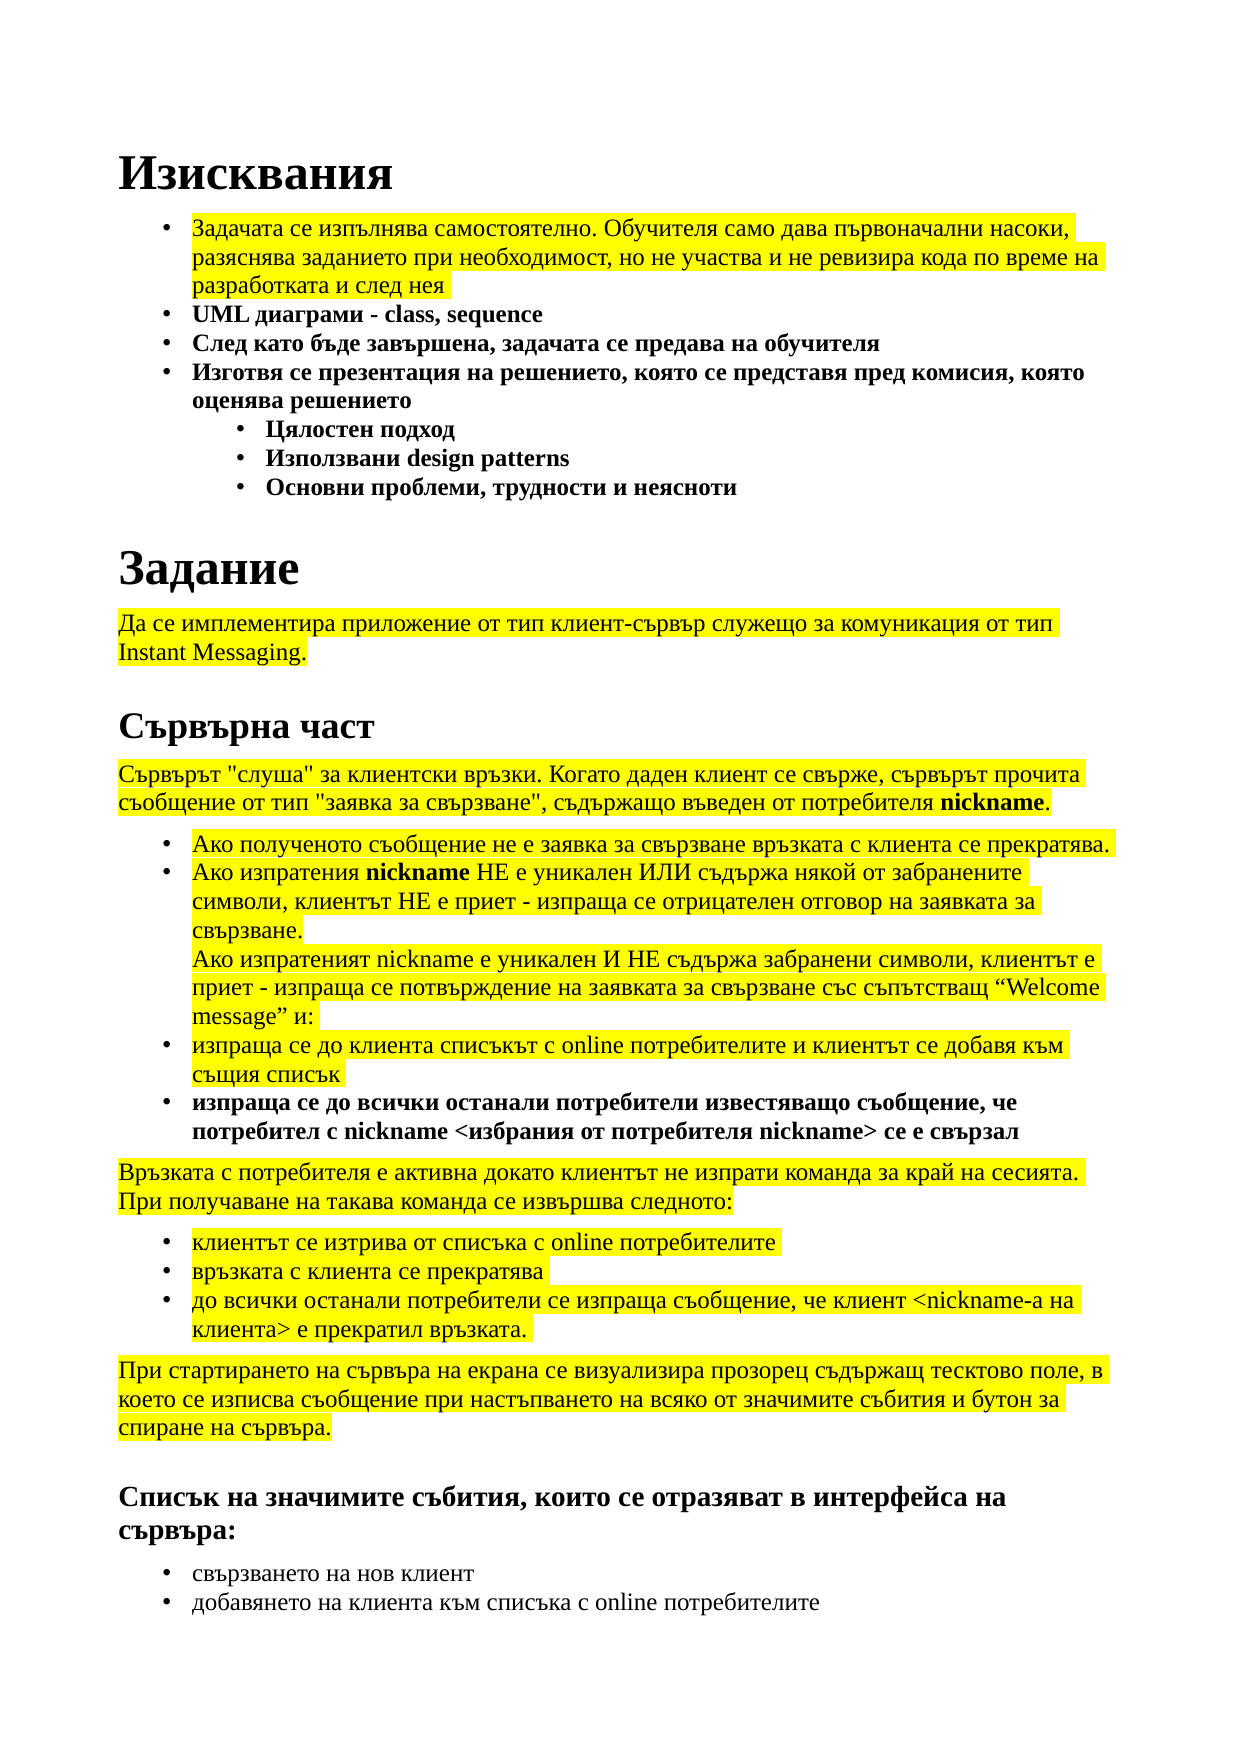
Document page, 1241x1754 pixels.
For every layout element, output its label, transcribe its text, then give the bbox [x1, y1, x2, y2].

list клиентът се изтрива от списъка с online потребителите [162, 1227, 1122, 1256]
list Използвани design patterns [236, 443, 1122, 472]
subtitle Задание [118, 538, 1122, 596]
list Цялостен подход [236, 414, 1122, 443]
list изпраща се до всички останали потребители известяващо съобщение, че потребител с nickname <избрания от потребителя nickname> се е свързал [162, 1087, 1122, 1145]
subtitle Списък на значимите събития, които се отразяват в интерфейса на сървъра: [118, 1479, 1122, 1546]
text При стартирането на сървъра на екрана се визуализира прозорец съдържащ тесктово поле, в което се изписва съобщение при настъпването на всяко от значимите събития и бутон за спиране на сървъра. [118, 1355, 1122, 1441]
list връзката с клиента се прекратява [162, 1256, 1122, 1285]
list добавянето на клиента към списъка с online потребителите [162, 1587, 1122, 1616]
list до всички останали потребители се изпраща съобщение, че клиент <nickname-а на клиента> е прекратил връзката. [162, 1285, 1122, 1342]
text Да се имплементира приложение от тип клиент-сървър служещо за комуникация от тип Instant Messaging. [118, 608, 1122, 666]
text Връзката с потребителя е активна докато клиентът не изпрати команда за край на сесията. При получаване на такава команда се извършва следното: [118, 1157, 1122, 1215]
subtitle Сървърна част [118, 703, 1122, 746]
list Задачата се изпълнява самостоятелно. Обучителя само дава първоначални насоки, разяснява заданието при необходимост, но не участва и не ревизира кода по време на разработката и след нея [162, 213, 1122, 299]
text Сървърът "слуша" за клиентски връзки. Когато даден клиент се свърже, сървърът прочита съобщение от тип "заявка за свързване", съдържащо въведен от потребителя nickname. [118, 759, 1122, 816]
list Изготвя се презентация на решението, която се представя пред комисия, която оценява решението [162, 357, 1122, 414]
list изпраща се до клиента списъкът с online потребителите и клиентът се добавя към същия списък [162, 1030, 1122, 1087]
subtitle Изисквания [118, 143, 1122, 201]
list Ако изпратения nickname НЕ е уникален ИЛИ съдържа някой от забранените символи, клиентът НЕ е приет - изпраща се отрицателен отговор на заявката за свързване. Ако изпратеният nickname е уникален И НЕ съдържа забранени символи, клиентът е приет - изпраща се потвърждение на заявката за свързване със съпътстващ “Welcome message” и: [162, 857, 1122, 1030]
list свързването на нов клиент [162, 1558, 1122, 1587]
list Ако полученото съобщение не е заявка за свързване връзката с клиента се прекратява. [162, 829, 1122, 857]
list След като бъде завършена, задачата се предава на обучителя [162, 328, 1122, 357]
list UML диаграми - class, sequence [162, 299, 1122, 328]
list Основни проблеми, трудности и неясноти [236, 472, 1122, 501]
